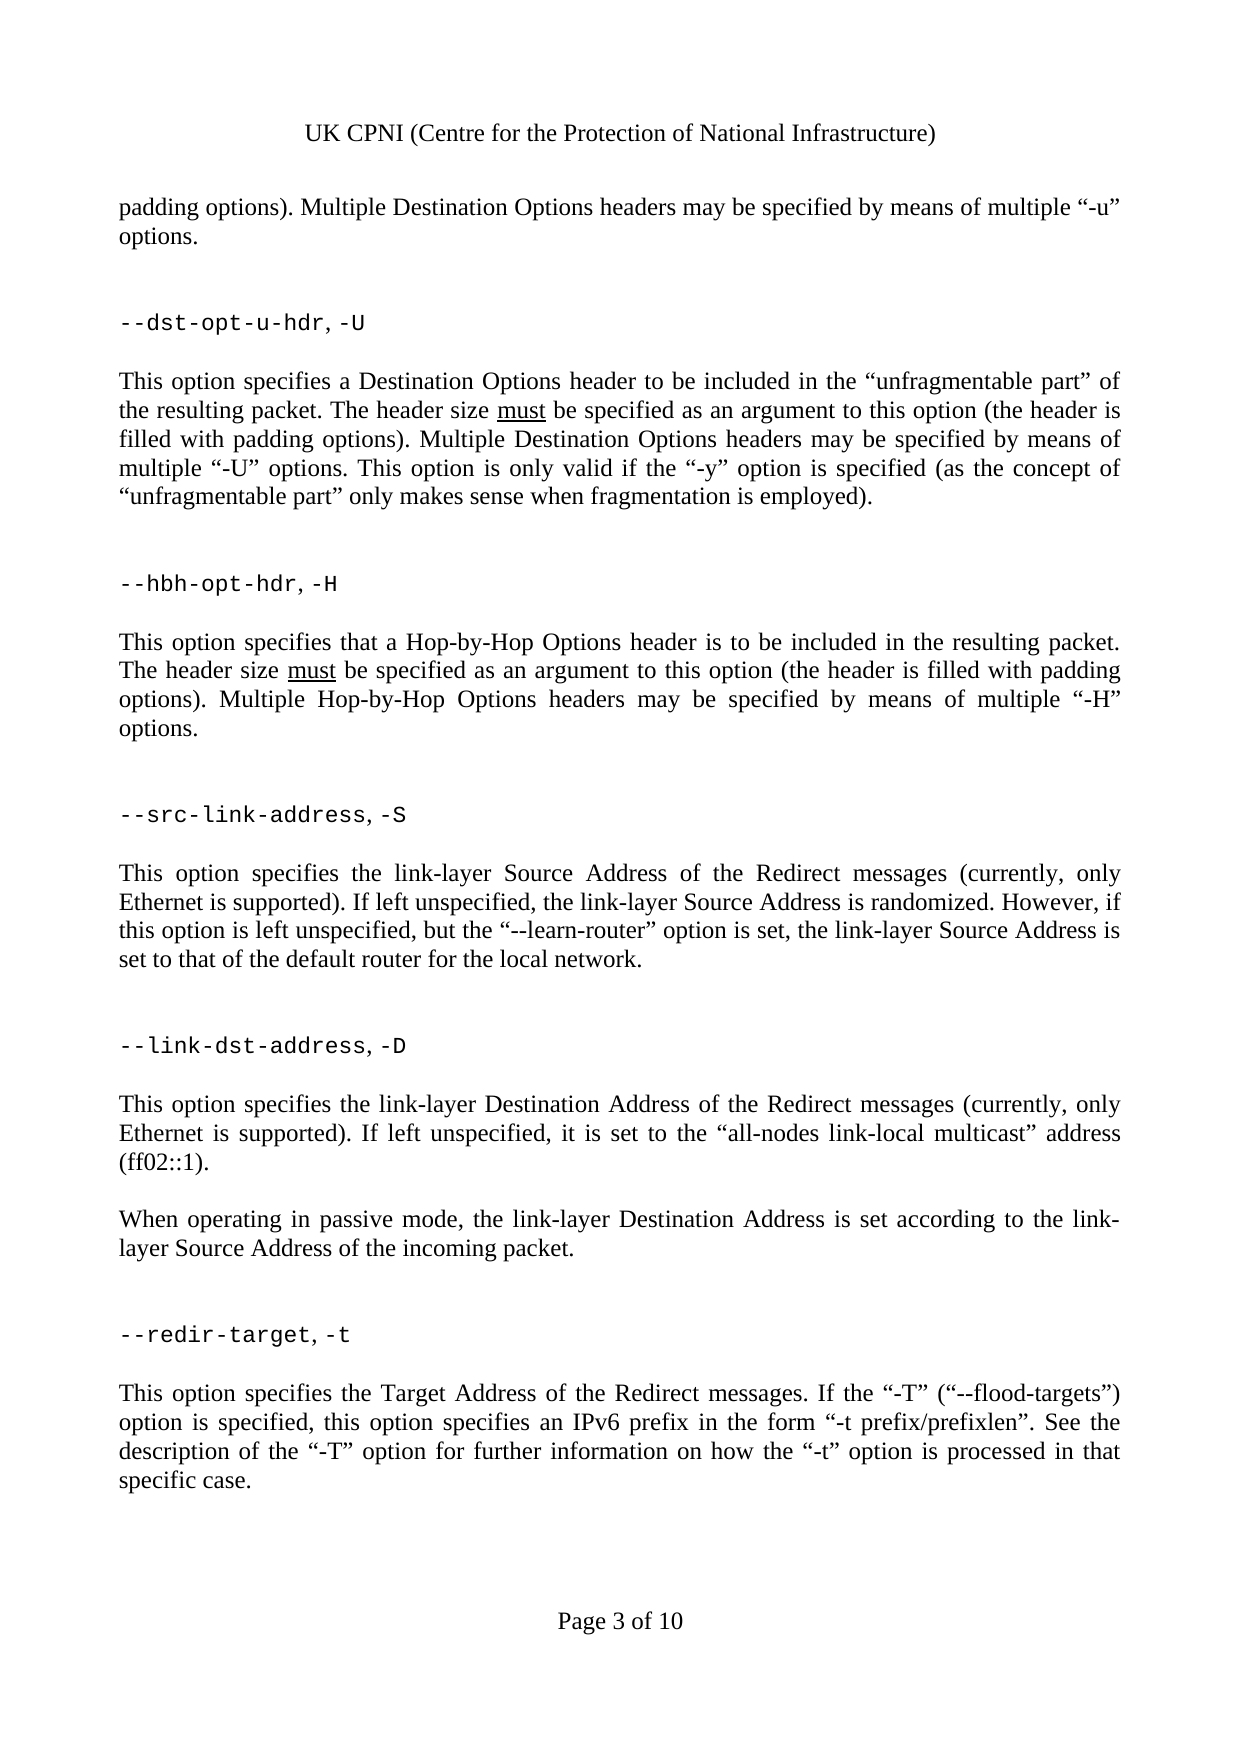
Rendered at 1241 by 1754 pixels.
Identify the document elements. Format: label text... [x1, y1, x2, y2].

text When operating in passive mode, the link-layer Destination Address is set according to the link-layer Source Address of the incoming packet. [118, 1204, 1122, 1262]
text This option specifies that a Hop-by-Hop Options header is to be included in the resulting packet. The header size must be specified as an argument to this option (the header is filled with padding options). Multiple Hop-by-Hop Options headers may be specified by means of multiple “-H” options. [118, 627, 1122, 742]
text This option specifies the Target Address of the Redirect messages. If the “-T” (“--flood-targets”) option is specified, this option specifies an IPv6 prefix in the form “-t prefix/prefixlen”. See the description of the “-T” option for further information on how the “-t” option is processed in that specific case. [118, 1378, 1122, 1493]
text This option specifies a Destination Options header to be included in the “unfragmentable part” of the resulting packet. The header size must be specified as an argument to this option (the header is filled with padding options). Multiple Destination Options headers may be specified by means of multiple “-U” options. This option is only valid if the “-y” option is specified (as the concept of “unfragmentable part” only makes sense when fragmentation is employed). [118, 366, 1122, 510]
text This option specifies the link-layer Destination Address of the Redirect messages (currently, only Ethernet is supported). If left unspecified, it is set to the “all-nodes link-local multicast” address (ff02::1). [118, 1089, 1122, 1176]
text This option specifies the link-layer Source Address of the Redirect messages (currently, only Ethernet is supported). If left unspecified, the link-layer Source Address is randomized. However, if this option is left unspecified, but the “--learn-router” option is set, the link-layer Source Address is set to that of the default router for the local network. [118, 858, 1122, 973]
text --link-dst-address, -D [118, 1031, 1122, 1061]
text --src-link-address, -S [118, 799, 1122, 829]
text --redir-target, -t [118, 1319, 1122, 1350]
text padding options). Multiple Destination Options headers may be specified by means of multiple “-u” options. [118, 192, 1122, 250]
text --hbh-opt-hdr, -H [118, 568, 1122, 598]
text --dst-opt-u-hdr, -U [118, 307, 1122, 338]
